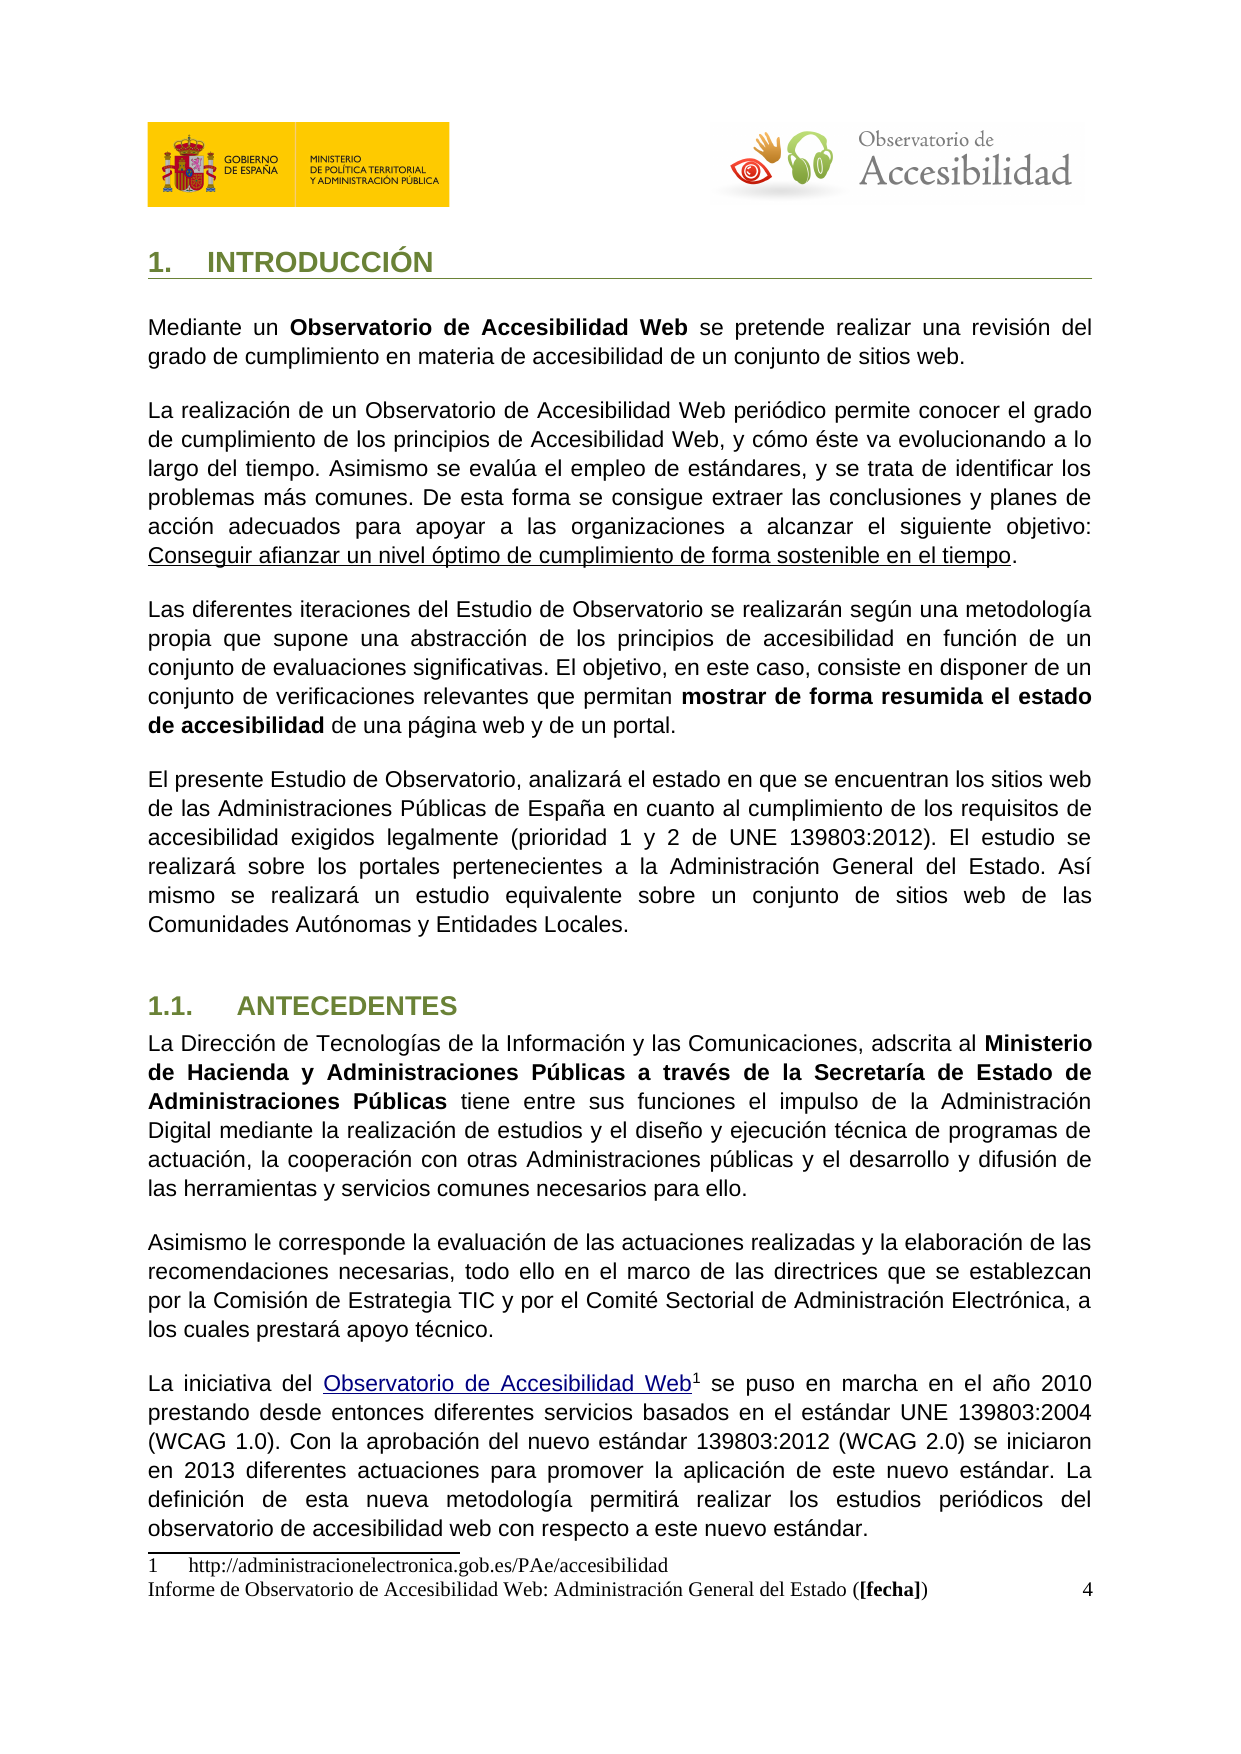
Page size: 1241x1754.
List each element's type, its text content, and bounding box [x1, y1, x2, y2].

list Introducción [148, 245, 1092, 278]
text La iniciativa del Observatorio de Accesibilidad Web se puso en marcha en el año 2010 prestando desde entonces diferentes servicios basados en el estándar UNE 139803:2004 (WCAG 1.0). Con la aprobación del nuevo estándar 139803:2012 (WCAG 2.0) se iniciaron en 2013 diferentes actuaciones para promover la aplicación de este nuevo estándar. La definición de esta nueva metodología permitirá realizar los estudios periódicos del observatorio de accesibilidad web con respecto a este nuevo estándar. [148, 1370, 1092, 1541]
text El presente Estudio de Observatorio, analizará el estado en que se encuentran los sitios web de las Administraciones Públicas de España en cuanto al cumplimiento de los requisitos de accesibilidad exigidos legalmente (prioridad 1 y 2 de UNE 139803:2012). El estudio se realizará sobre los portales pertenecientes a la Administración General del Estado. Así mismo se realizará un estudio equivalente sobre un conjunto de sitios web de las Comunidades Autónomas y Entidades Locales. [148, 766, 1092, 937]
text http://administracionelectronica.gob.es/PAe/accesibilidad [148, 1553, 1092, 1577]
text Las diferentes iteraciones del Estudio de Observatorio se realizarán según una metodología propia que supone una abstracción de los principios de accesibilidad en función de un conjunto de evaluaciones significativas. El objetivo, en este caso, consiste en disponer de un conjunto de verificaciones relevantes que permitan mostrar de forma resumida el estado de accesibilidad de una página web y de un portal. [148, 596, 1092, 738]
text Mediante un Observatorio de Accesibilidad Web se pretende realizar una revisión del grado de cumplimiento en materia de accesibilidad de un conjunto de sitios web. [148, 314, 1092, 369]
text La Dirección de Tecnologías de la Información y las Comunicaciones, adscrita al Ministerio de Hacienda y Administraciones Públicas a través de la Secretaría de Estado de Administraciones Públicas tiene entre sus funciones el impulso de la Administración Digital mediante la realización de estudios y el diseño y ejecución técnica de programas de actuación, la cooperación con otras Administraciones públicas y el desarrollo y difusión de las herramientas y servicios comunes necesarios para ello. [148, 1030, 1092, 1201]
text Asimismo le corresponde la evaluación de las actuaciones realizadas y la elaboración de las recomendaciones necesarias, todo ello en el marco de las directrices que se establezcan por la Comisión de Estrategia TIC y por el Comité Sectorial de Administración Electrónica, a los cuales prestará apoyo técnico. [148, 1229, 1092, 1342]
picture [710, 122, 1086, 205]
picture [147, 122, 450, 207]
list Antecedentes [148, 989, 1092, 1021]
text La realización de un Observatorio de Accesibilidad Web periódico permite conocer el grado de cumplimiento de los principios de Accesibilidad Web, y cómo éste va evolucionando a lo largo del tiempo. Asimismo se evalúa el empleo de estándares, y se trata de identificar los problemas más comunes. De esta forma se consigue extraer las conclusiones y planes de acción adecuados para apoyar a las organizaciones a alcanzar el siguiente objetivo: Conseguir afianzar un nivel óptimo de cumplimiento de forma sostenible en el tiempo. [148, 397, 1092, 568]
